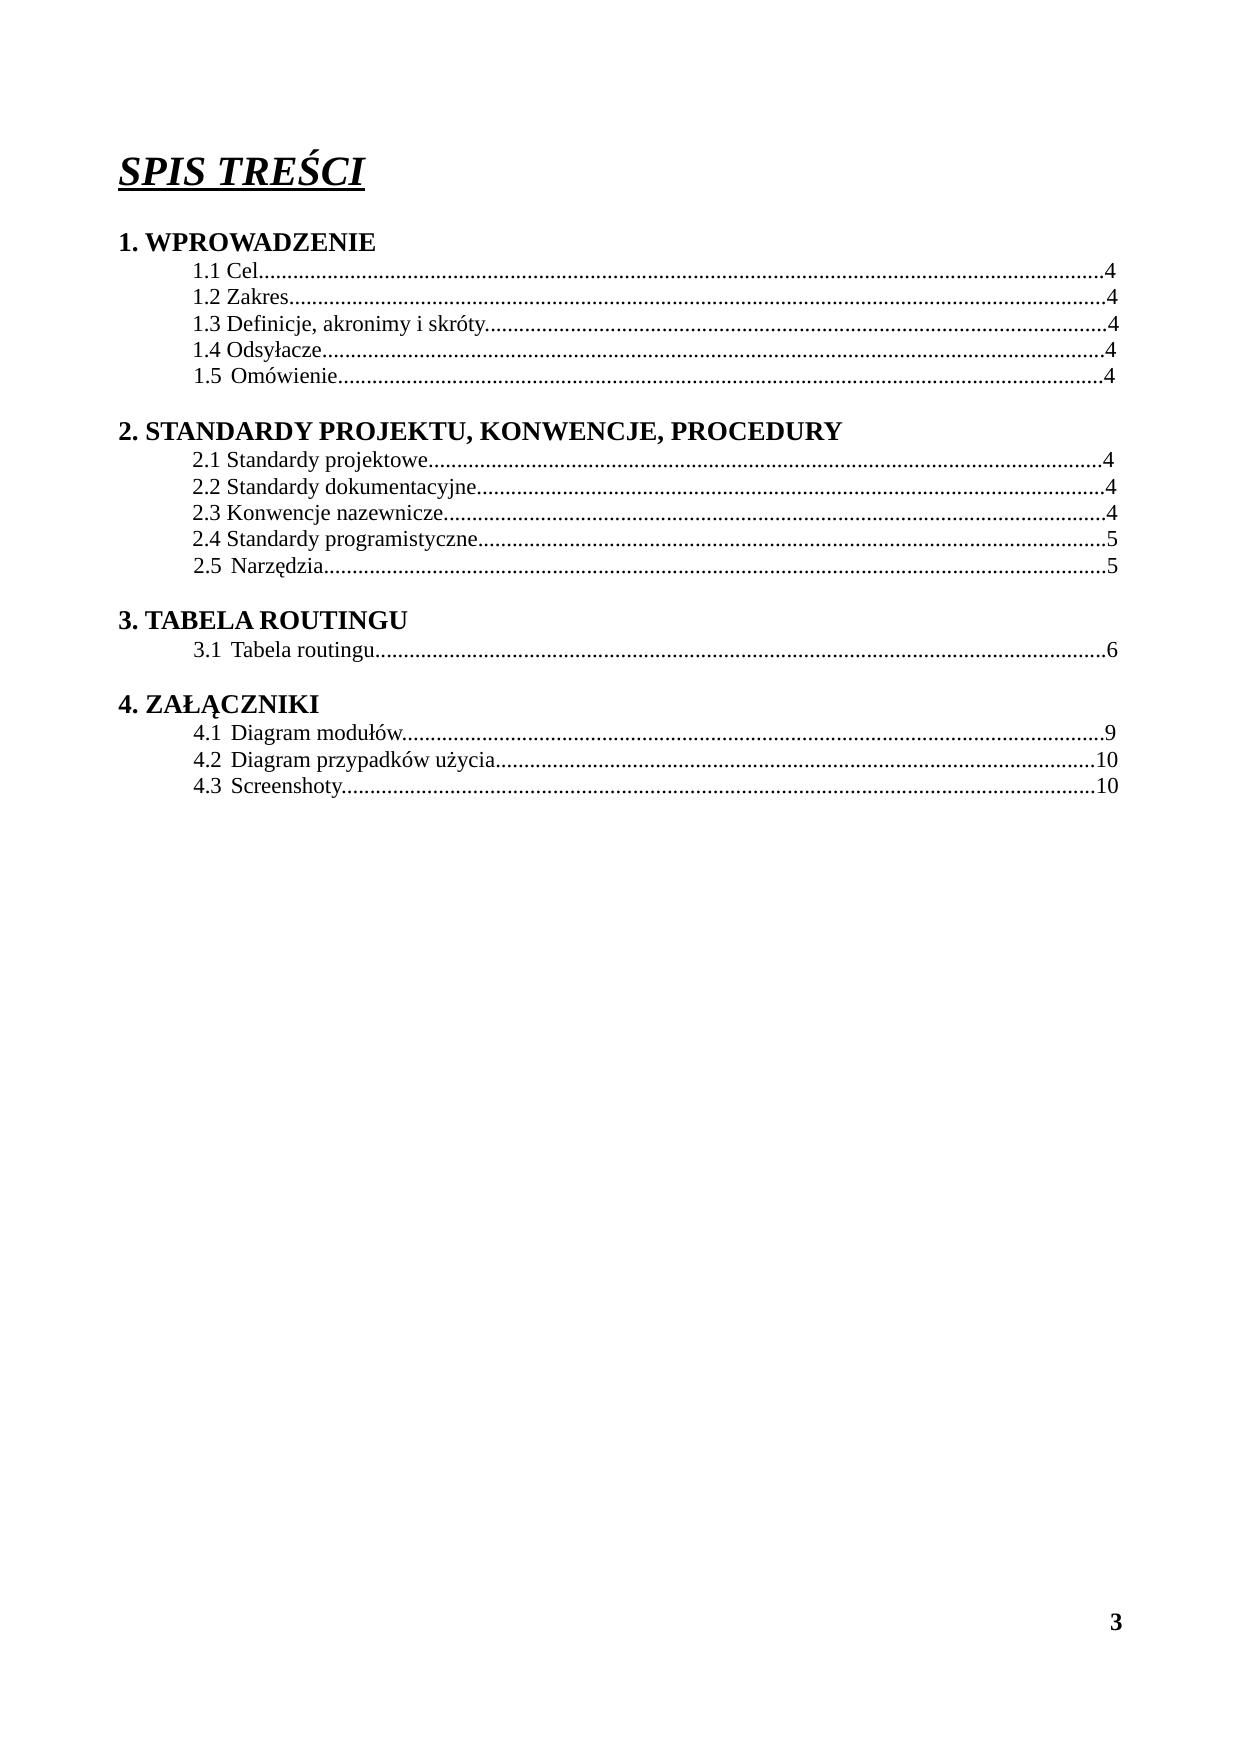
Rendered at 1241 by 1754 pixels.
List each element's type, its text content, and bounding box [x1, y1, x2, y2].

text 1.1 Cel....................................................................................................................................................4 [118, 257, 1122, 283]
text 4. ZAŁĄCZNIKI [118, 688, 1122, 719]
text 2.3 Konwencje nazewnicze....................................................................................................................4 [118, 499, 1122, 525]
text SPIS TREŚCI [118, 147, 1122, 195]
list Omówienie......................................................................................................................................4 [193, 362, 1122, 389]
text 3. TABELA ROUTINGU [118, 604, 1122, 636]
list Screenshoty....................................................................................................................................10 [193, 772, 1122, 798]
text 1. WPROWADZENIE [118, 226, 1122, 257]
list Diagram przypadków użycia.........................................................................................................10 [193, 746, 1122, 772]
text 1.4 Odsyłacze.........................................................................................................................................4 [118, 336, 1122, 362]
text 2.1 Standardy projektowe......................................................................................................................4 [118, 446, 1122, 473]
text 1.3 Definicje, akronimy i skróty.............................................................................................................4 [118, 310, 1122, 336]
list Diagram modułów...........................................................................................................................9 [193, 719, 1122, 746]
text 2.2 Standardy dokumentacyjne..............................................................................................................4 [118, 473, 1122, 499]
text 2.4 Standardy programistyczne..............................................................................................................5 [118, 525, 1122, 552]
text 2. STANDARDY PROJEKTU, KONWENCJE, PROCEDURY [118, 415, 1122, 446]
text 1.2 Zakres...............................................................................................................................................4 [118, 283, 1122, 310]
list Narzędzia.........................................................................................................................................5 [193, 552, 1122, 578]
list Tabela routingu................................................................................................................................6 [193, 636, 1122, 662]
